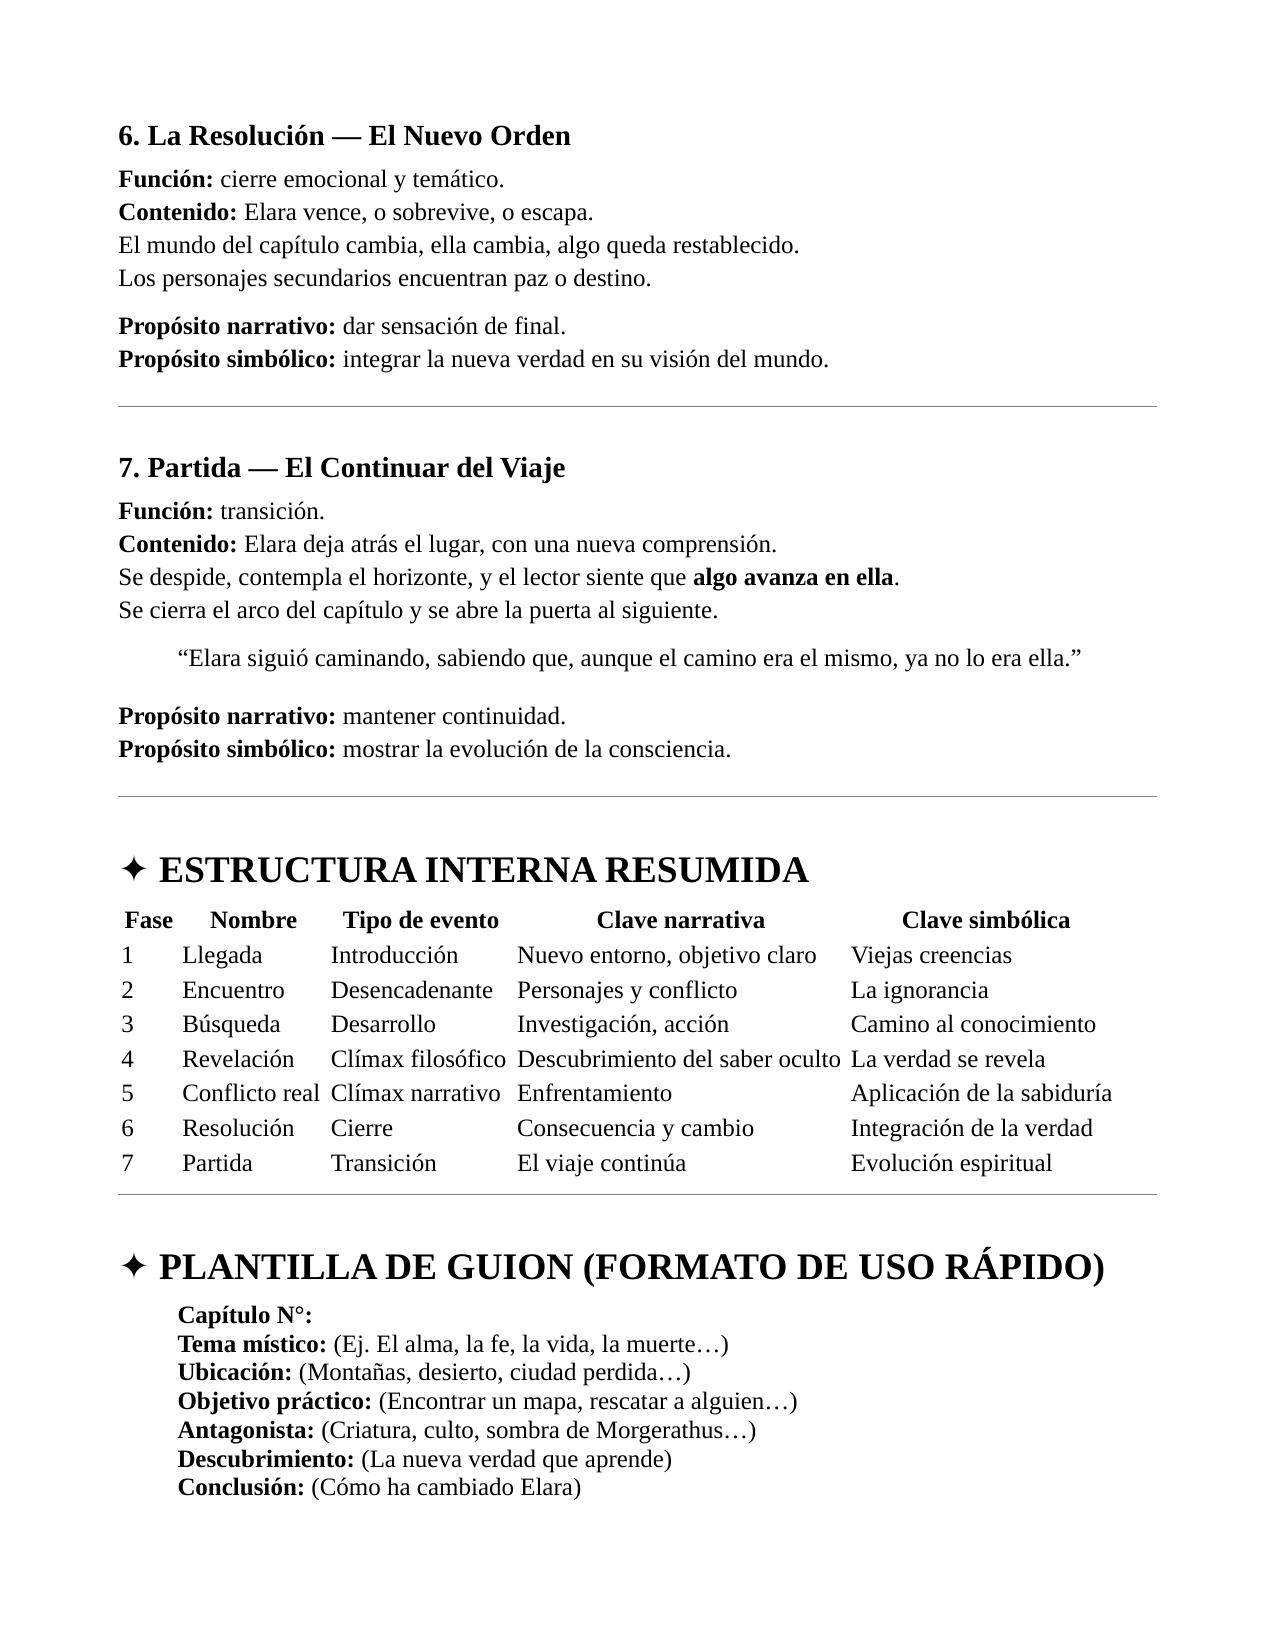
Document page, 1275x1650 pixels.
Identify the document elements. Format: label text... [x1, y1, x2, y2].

table_cell Enfrentamiento [514, 1076, 848, 1110]
table_cell Resolución [179, 1110, 328, 1145]
text Propósito narrativo: dar sensación de final. Propósito simbólico: integrar la nueva verdad en su visión del mundo. [118, 311, 1157, 373]
table_cell Búsqueda [179, 1006, 328, 1041]
table_cell Evolución espiritual [848, 1145, 1124, 1179]
table_cell Partida [179, 1145, 328, 1179]
table_cell 6 [118, 1110, 179, 1145]
text “Elara siguió caminando, sabiendo que, aunque el camino era el mismo, ya no lo era ella.” [177, 643, 1098, 672]
table_header Clave narrativa [514, 903, 848, 937]
table_cell 5 [118, 1076, 179, 1110]
text Función: cierre emocional y temático. Contenido: Elara vence, o sobrevive, o escapa. El mundo del capítulo cambia, ella cambia, algo queda restablecido. Los personajes secundarios encuentran paz o destino. [118, 164, 1157, 292]
table_cell La ignorancia [848, 972, 1124, 1006]
table_cell Personajes y conflicto [514, 972, 848, 1006]
table_cell Clímax filosófico [328, 1041, 514, 1076]
table_cell Descubrimiento del saber oculto [514, 1041, 848, 1076]
table_header Tipo de evento [328, 903, 514, 937]
subtitle ✦ ESTRUCTURA INTERNA RESUMIDA [118, 847, 1157, 890]
table_header Clave simbólica [848, 903, 1124, 937]
table_cell 7 [118, 1145, 179, 1179]
table_cell Conflicto real [179, 1076, 328, 1110]
table_cell Clímax narrativo [328, 1076, 514, 1110]
table_cell Desencadenante [328, 972, 514, 1006]
table_cell El viaje continúa [514, 1145, 848, 1179]
table_cell Encuentro [179, 972, 328, 1006]
table_cell Revelación [179, 1041, 328, 1076]
table_cell Viejas creencias [848, 937, 1124, 972]
table_cell Camino al conocimiento [848, 1006, 1124, 1041]
table_header Fase [118, 903, 179, 937]
table_cell Desarrollo [328, 1006, 514, 1041]
table_cell Introducción [328, 937, 514, 972]
subtitle 6. La Resolución — El Nuevo Orden [118, 118, 1157, 152]
text Función: transición. Contenido: Elara deja atrás el lugar, con una nueva comprensión. Se despide, contempla el horizonte, y el lector siente que algo avanza en ella. Se cierra el arco del capítulo y se abre la puerta al siguiente. [118, 496, 1157, 624]
table_header Nombre [179, 903, 328, 937]
table_cell Aplicación de la sabiduría [848, 1076, 1124, 1110]
table_cell Llegada [179, 937, 328, 972]
table_cell Integración de la verdad [848, 1110, 1124, 1145]
table_cell 1 [118, 937, 179, 972]
subtitle 7. Partida — El Continuar del Viaje [118, 450, 1157, 484]
table_cell Cierre [328, 1110, 514, 1145]
text Capítulo N°: Tema místico: (Ej. El alma, la fe, la vida, la muerte…) Ubicación: (Montañas, desierto, ciudad perdida…) Objetivo práctico: (Encontrar un mapa, rescatar a alguien…) Antagonista: (Criatura, culto, sombra de Morgerathus…) Descubrimiento: (La nueva verdad que aprende) Conclusión: (Cómo ha cambiado Elara) [177, 1300, 1098, 1501]
table_cell Nuevo entorno, objetivo claro [514, 937, 848, 972]
table_cell 3 [118, 1006, 179, 1041]
table_cell Consecuencia y cambio [514, 1110, 848, 1145]
text Propósito narrativo: mantener continuidad. Propósito simbólico: mostrar la evolución de la consciencia. [118, 701, 1157, 763]
table_cell Transición [328, 1145, 514, 1179]
table_cell La verdad se revela [848, 1041, 1124, 1076]
table_cell 2 [118, 972, 179, 1006]
subtitle ✦ PLANTILLA DE GUION (FORMATO DE USO RÁPIDO) [118, 1244, 1157, 1287]
table_cell 4 [118, 1041, 179, 1076]
table_cell Investigación, acción [514, 1006, 848, 1041]
